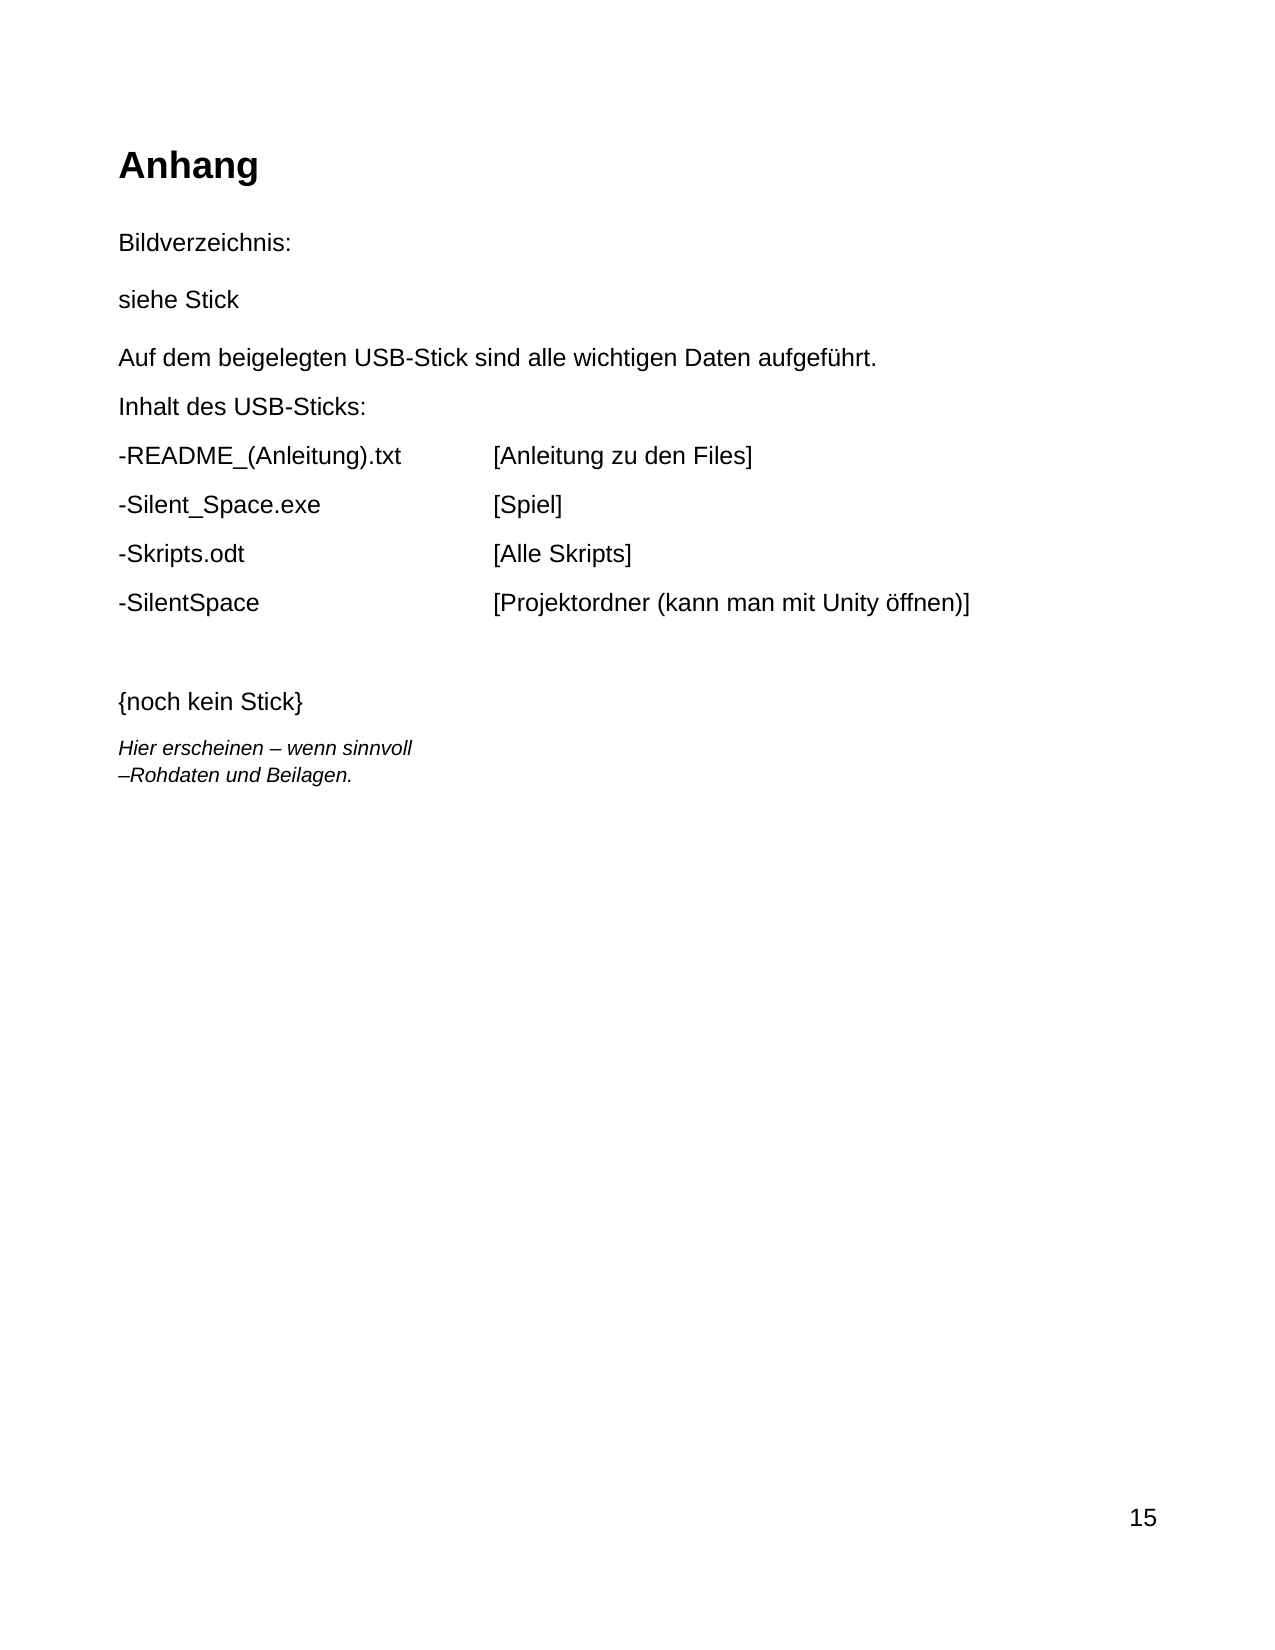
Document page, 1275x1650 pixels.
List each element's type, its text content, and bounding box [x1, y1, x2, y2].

text Inhalt des USB-Sticks: [118, 392, 1157, 421]
text Auf dem beigelegten USB-Stick sind alle wichtigen Daten aufgeführt. [118, 343, 1157, 372]
subtitle Anhang [118, 143, 1157, 187]
text -SilentSpace [Projektordner (kann man mit Unity öffnen)] [118, 588, 1157, 617]
text -Skripts.odt [Alle Skripts] [118, 539, 1157, 568]
text {noch kein Stick} [118, 686, 1157, 715]
text -Silent_Space.exe [Spiel] [118, 490, 1157, 519]
text –Rohdaten und Beilagen. [118, 759, 1157, 788]
text siehe Stick [118, 286, 1157, 314]
text Hier erscheinen – wenn sinnvoll [118, 736, 1157, 759]
text -README_(Anleitung).txt [Anleitung zu den Files] [118, 441, 1157, 470]
text Bildverzeichnis: [118, 228, 1157, 257]
